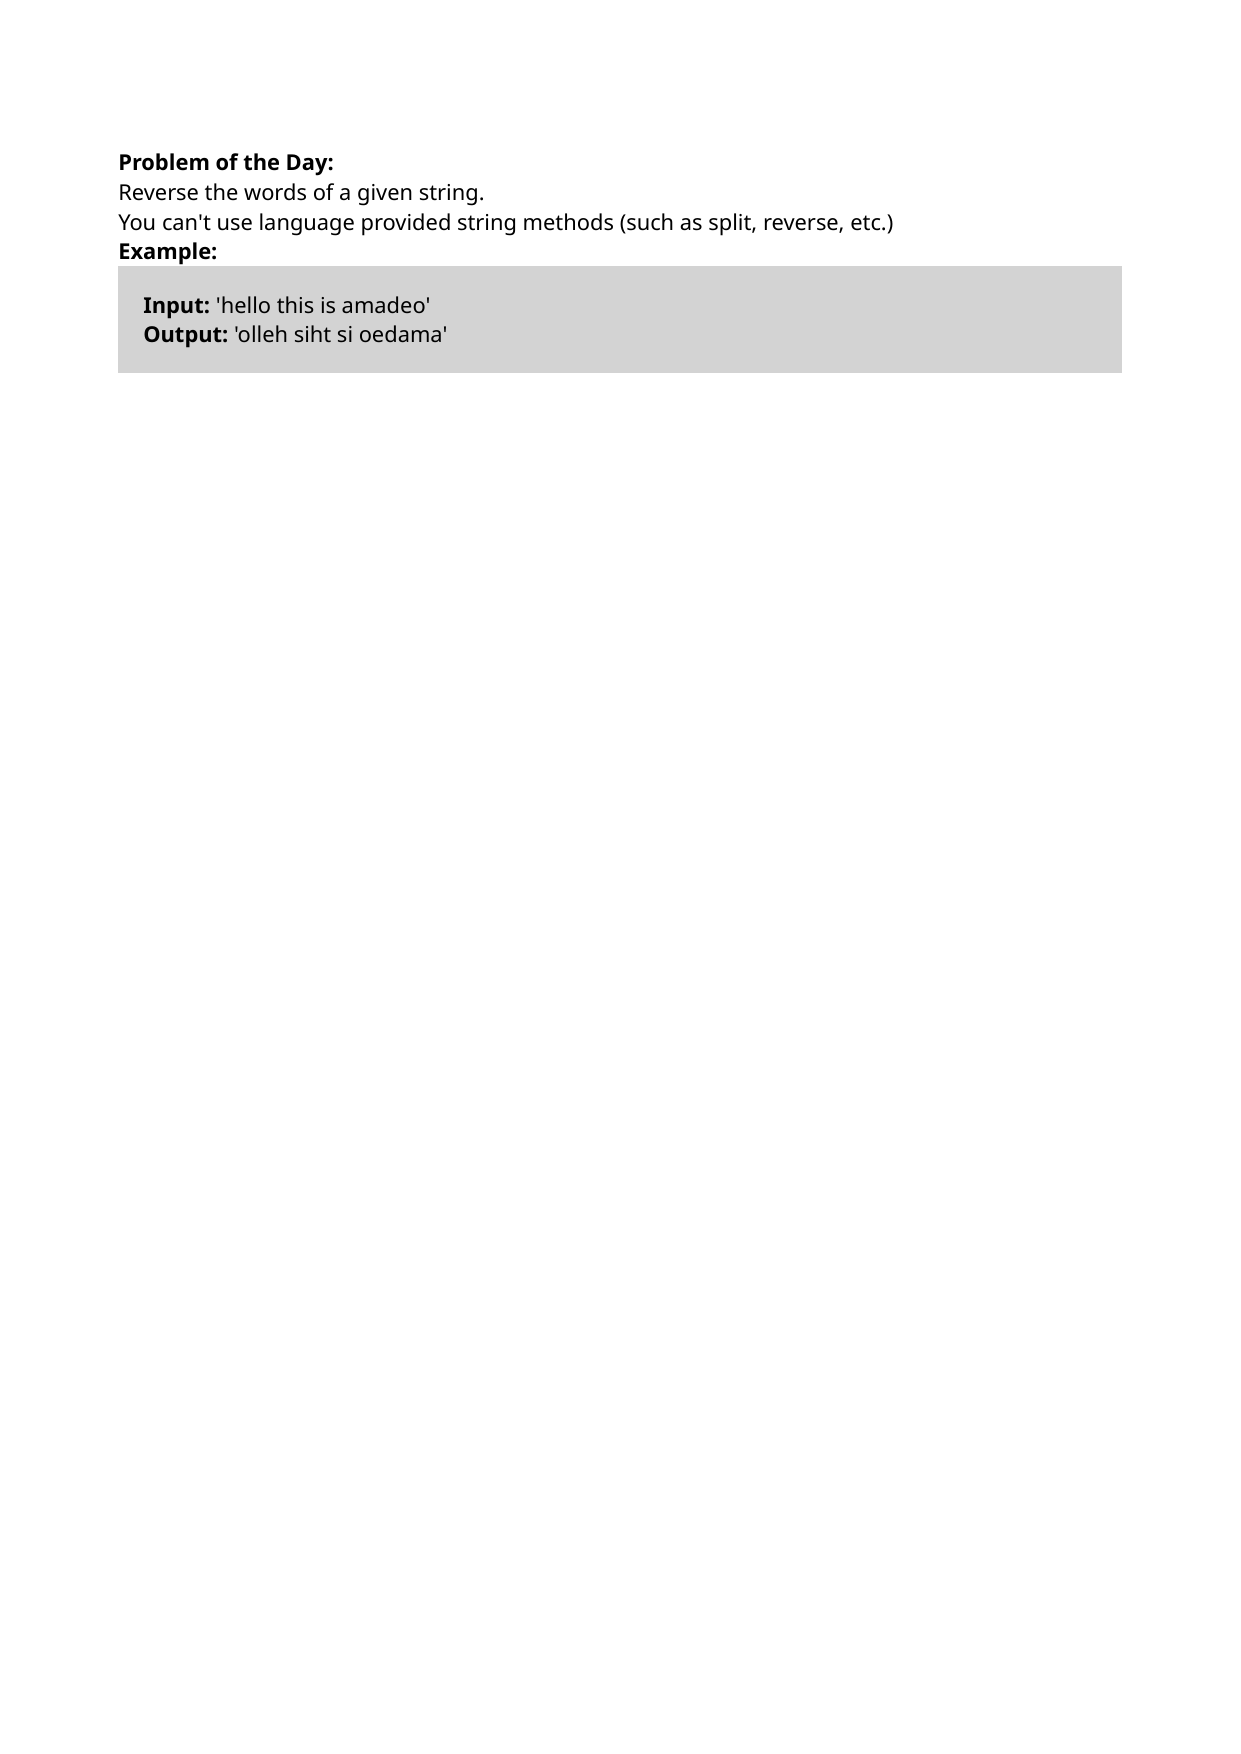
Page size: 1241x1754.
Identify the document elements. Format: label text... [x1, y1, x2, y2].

table_cell Reverse the words of a given string. You can't use language provided string methods (such as split, reverse, etc.) [118, 177, 1122, 236]
table_header Problem of the Day: [118, 147, 1122, 177]
table_cell Input: 'hello this is amadeo' Output: 'olleh siht si oedama' [118, 266, 1122, 373]
table_cell Example: [118, 236, 1122, 266]
